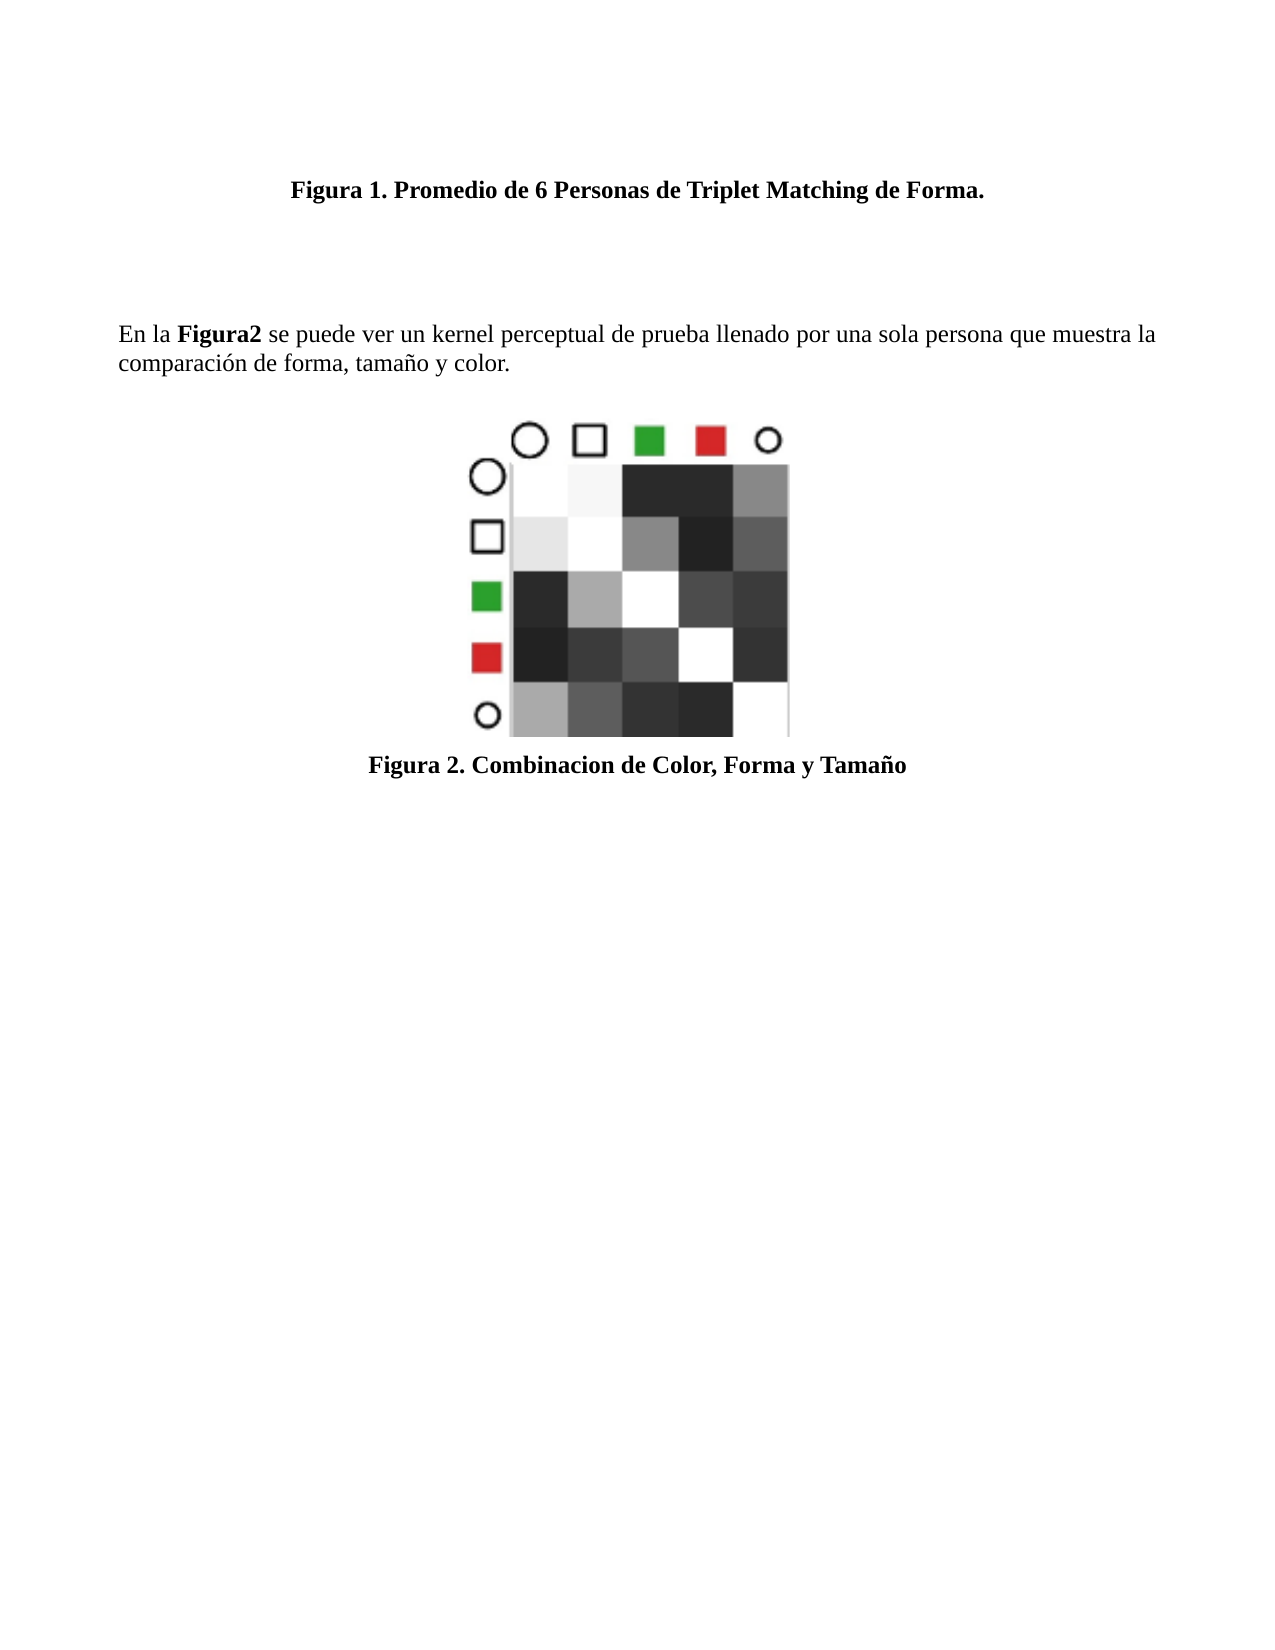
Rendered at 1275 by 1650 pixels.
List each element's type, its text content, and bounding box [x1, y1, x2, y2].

text Figura 1. Promedio de 6 Personas de Triplet Matching de Forma. [118, 176, 1157, 204]
picture [466, 417, 790, 737]
text En la Figura2 se puede ver un kernel perceptual de prueba llenado por una sola persona que muestra la comparación de forma, tamaño y color. [118, 319, 1157, 377]
text Figura 2. Combinacion de Color, Forma y Tamaño [118, 751, 1157, 779]
